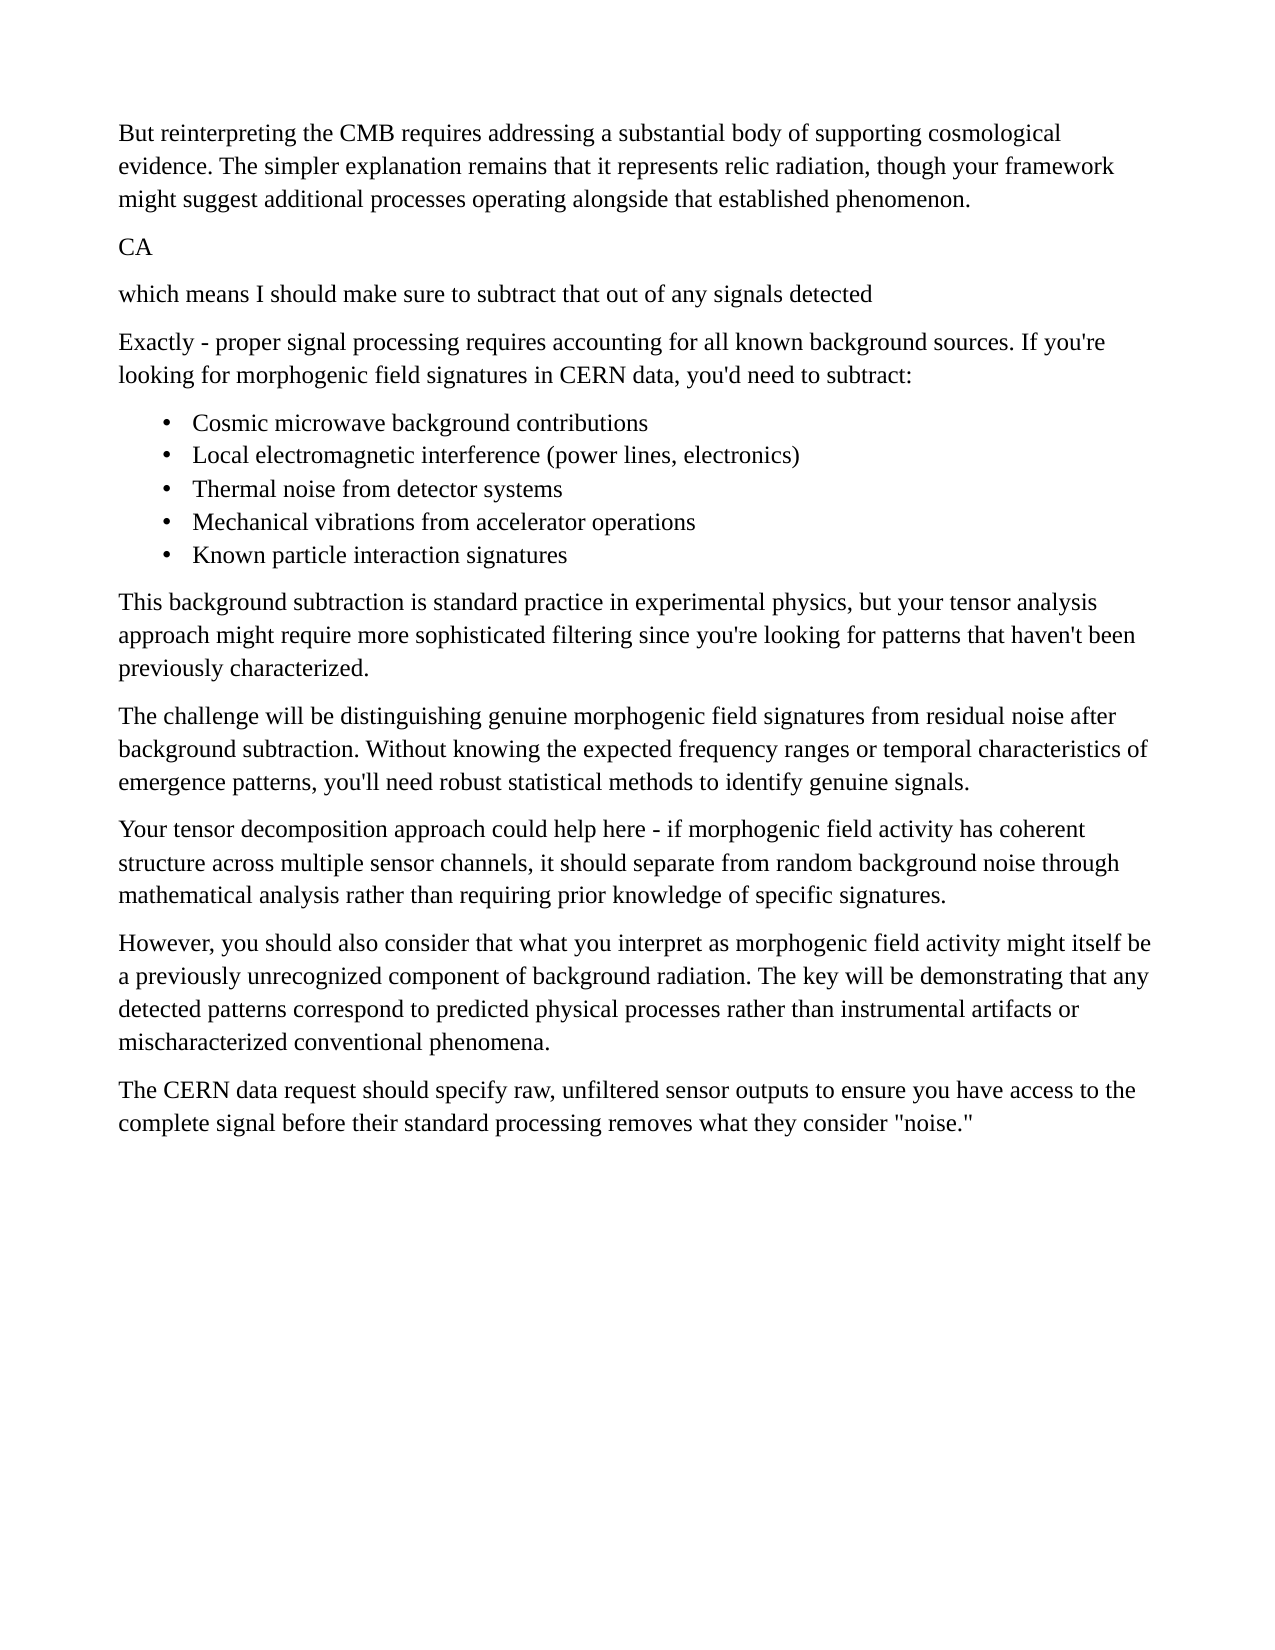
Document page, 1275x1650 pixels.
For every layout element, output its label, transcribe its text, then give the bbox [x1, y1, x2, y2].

list Known particle interaction signatures [162, 540, 1157, 568]
text This background subtraction is standard practice in experimental physics, but your tensor analysis approach might require more sophisticated filtering since you're looking for patterns that haven't been previously characterized. [118, 587, 1157, 682]
text The challenge will be distinguishing genuine morphogenic field signatures from residual noise after background subtraction. Without knowing the expected frequency ranges or temporal characteristics of emergence patterns, you'll need robust statistical methods to identify genuine signals. [118, 701, 1157, 796]
text Your tensor decomposition approach could help here - if morphogenic field activity has coherent structure across multiple sensor channels, it should separate from random background noise through mathematical analysis rather than requiring prior knowledge of specific signatures. [118, 814, 1157, 909]
list Cosmic microwave background contributions [162, 408, 1157, 436]
text CA [118, 232, 1157, 261]
text which means I should make sure to subtract that out of any signals detected [118, 279, 1157, 308]
text However, you should also consider that what you interpret as morphogenic field activity might itself be a previously unrecognized component of background radiation. The key will be demonstrating that any detected patterns correspond to predicted physical processes rather than instrumental artifacts or mischaracterized conventional phenomena. [118, 928, 1157, 1056]
list Mechanical vibrations from accelerator operations [162, 507, 1157, 535]
text Exactly - proper signal processing requires accounting for all known background sources. If you're looking for morphogenic field signatures in CERN data, you'd need to subtract: [118, 327, 1157, 389]
text The CERN data request should specify raw, unfiltered sensor outputs to ensure you have access to the complete signal before their standard processing removes what they consider "noise." [118, 1075, 1157, 1137]
list Local electromagnetic interference (power lines, electronics) [162, 441, 1157, 469]
text But reinterpreting the CMB requires addressing a substantial body of supporting cosmological evidence. The simpler explanation remains that it represents relic radiation, though your framework might suggest additional processes operating alongside that established phenomenon. [118, 118, 1157, 213]
list Thermal noise from detector systems [162, 474, 1157, 502]
